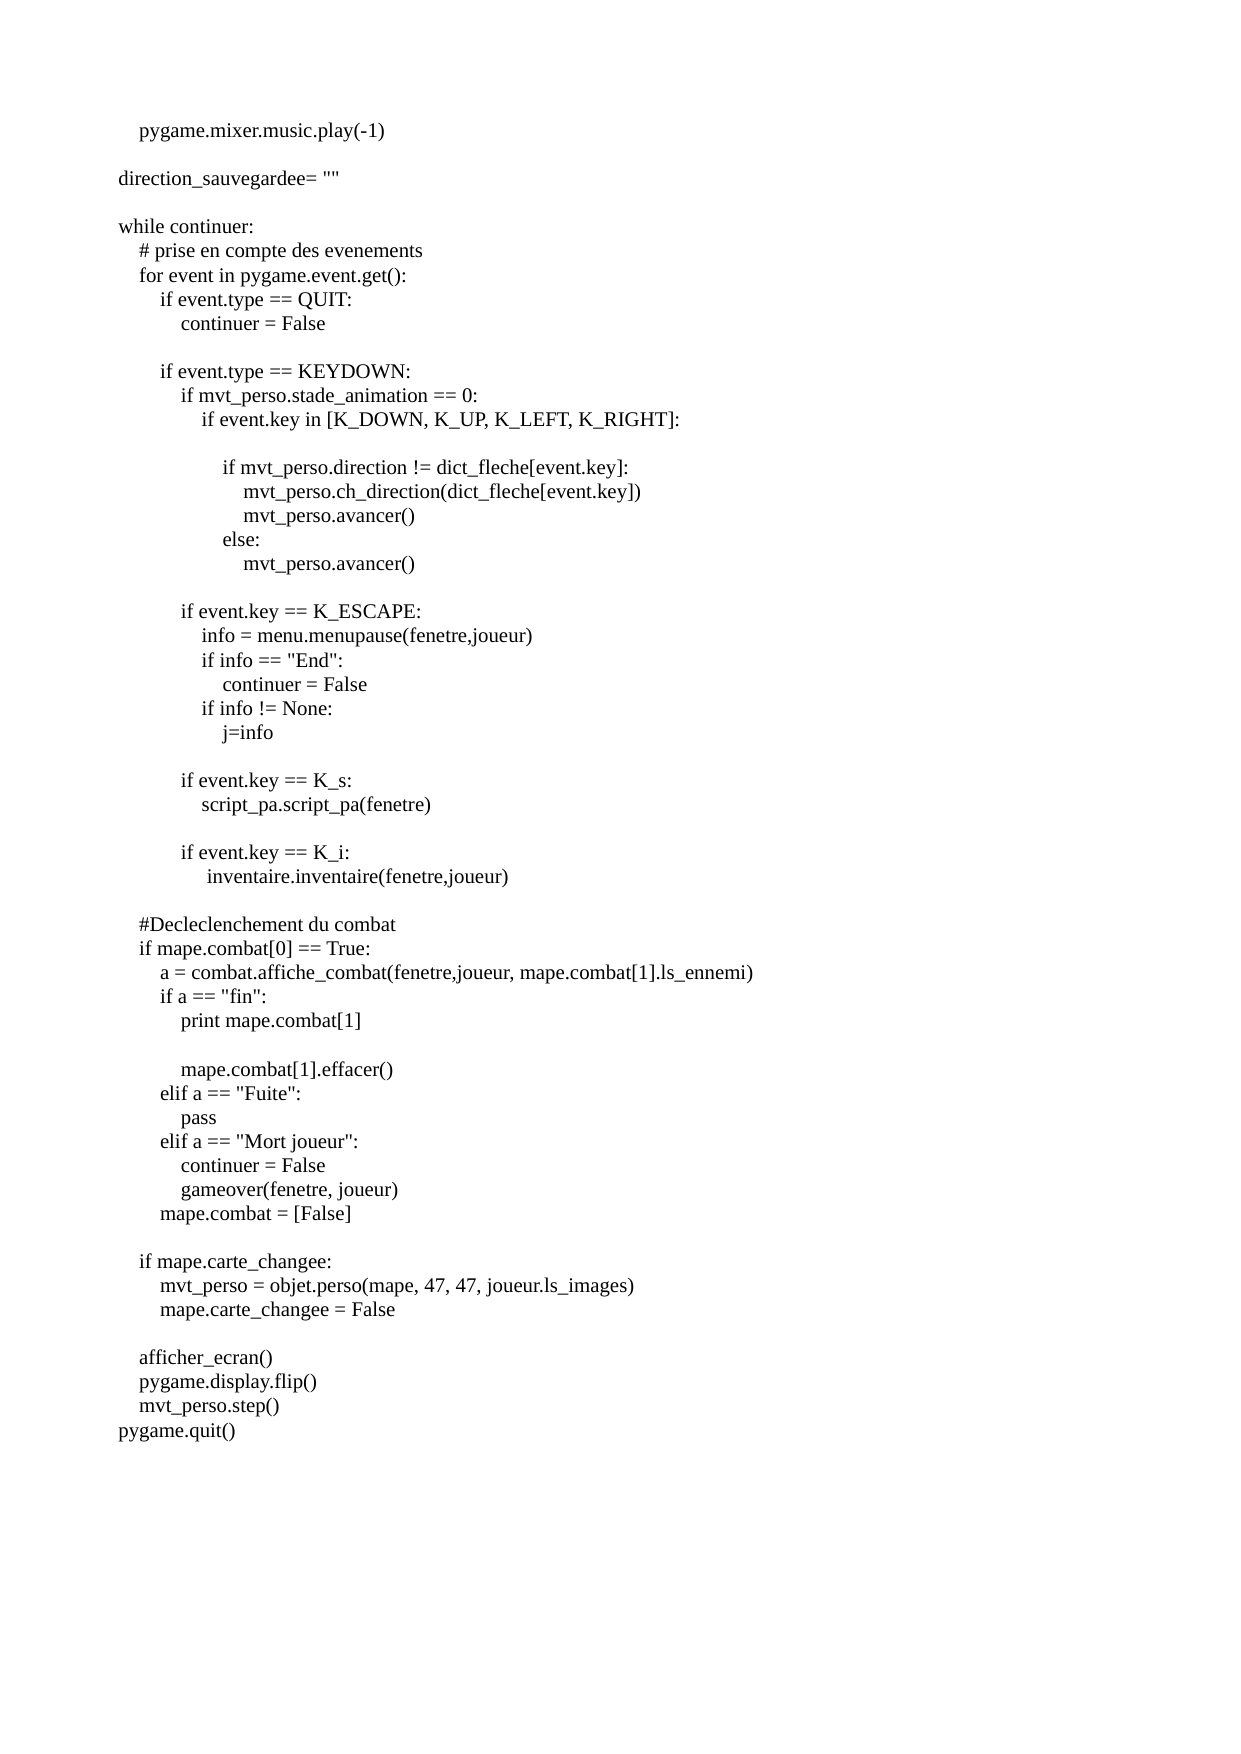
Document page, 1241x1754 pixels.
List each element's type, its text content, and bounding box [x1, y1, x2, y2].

text pygame.mixer.music.play(-1) [118, 118, 1122, 142]
text if event.key == K_s: [118, 768, 1122, 792]
text afficher_ecran() [118, 1345, 1122, 1369]
text if mape.carte_changee: [118, 1249, 1122, 1273]
text mape.combat = [False] [118, 1201, 1122, 1225]
text pygame.display.flip() [118, 1369, 1122, 1393]
text mvt_perso.avancer() [118, 503, 1122, 527]
text if mape.combat[0] == True: [118, 936, 1122, 960]
text while continuer: [118, 214, 1122, 238]
text elif a == "Fuite": [118, 1081, 1122, 1105]
text mvt_perso = objet.perso(mape, 47, 47, joueur.ls_images) [118, 1273, 1122, 1297]
text pygame.quit() [118, 1417, 1122, 1442]
text if mvt_perso.stade_animation == 0: [118, 383, 1122, 407]
text if event.type == KEYDOWN: [118, 359, 1122, 383]
text continuer = False [118, 311, 1122, 335]
text if info != None: [118, 696, 1122, 720]
text #Decleclenchement du combat [118, 912, 1122, 936]
text if info == "End": [118, 647, 1122, 672]
text if event.type == QUIT: [118, 287, 1122, 311]
text gameover(fenetre, joueur) [118, 1177, 1122, 1201]
text pass [118, 1105, 1122, 1129]
text a = combat.affiche_combat(fenetre,joueur, mape.combat[1].ls_ennemi) [118, 960, 1122, 984]
text else: [118, 527, 1122, 551]
text info = menu.menupause(fenetre,joueur) [118, 623, 1122, 647]
text for event in pygame.event.get(): [118, 262, 1122, 287]
text mape.carte_changee = False [118, 1297, 1122, 1321]
text print mape.combat[1] [118, 1008, 1122, 1032]
text if event.key == K_ESCAPE: [118, 599, 1122, 623]
text elif a == "Mort joueur": [118, 1129, 1122, 1153]
text script_pa.script_pa(fenetre) [118, 792, 1122, 816]
text mvt_perso.ch_direction(dict_fleche[event.key]) [118, 479, 1122, 503]
text if mvt_perso.direction != dict_fleche[event.key]: [118, 455, 1122, 479]
text if event.key == K_i: [118, 840, 1122, 864]
text continuer = False [118, 672, 1122, 696]
text if event.key in [K_DOWN, K_UP, K_LEFT, K_RIGHT]: [118, 407, 1122, 431]
text # prise en compte des evenements [118, 238, 1122, 262]
text inventaire.inventaire(fenetre,joueur) [118, 864, 1122, 888]
text continuer = False [118, 1153, 1122, 1177]
text mape.combat[1].effacer() [118, 1057, 1122, 1081]
text direction_sauvegardee= "" [118, 166, 1122, 190]
text j=info [118, 720, 1122, 744]
text mvt_perso.avancer() [118, 551, 1122, 575]
text if a == "fin": [118, 984, 1122, 1008]
text mvt_perso.step() [118, 1393, 1122, 1417]
